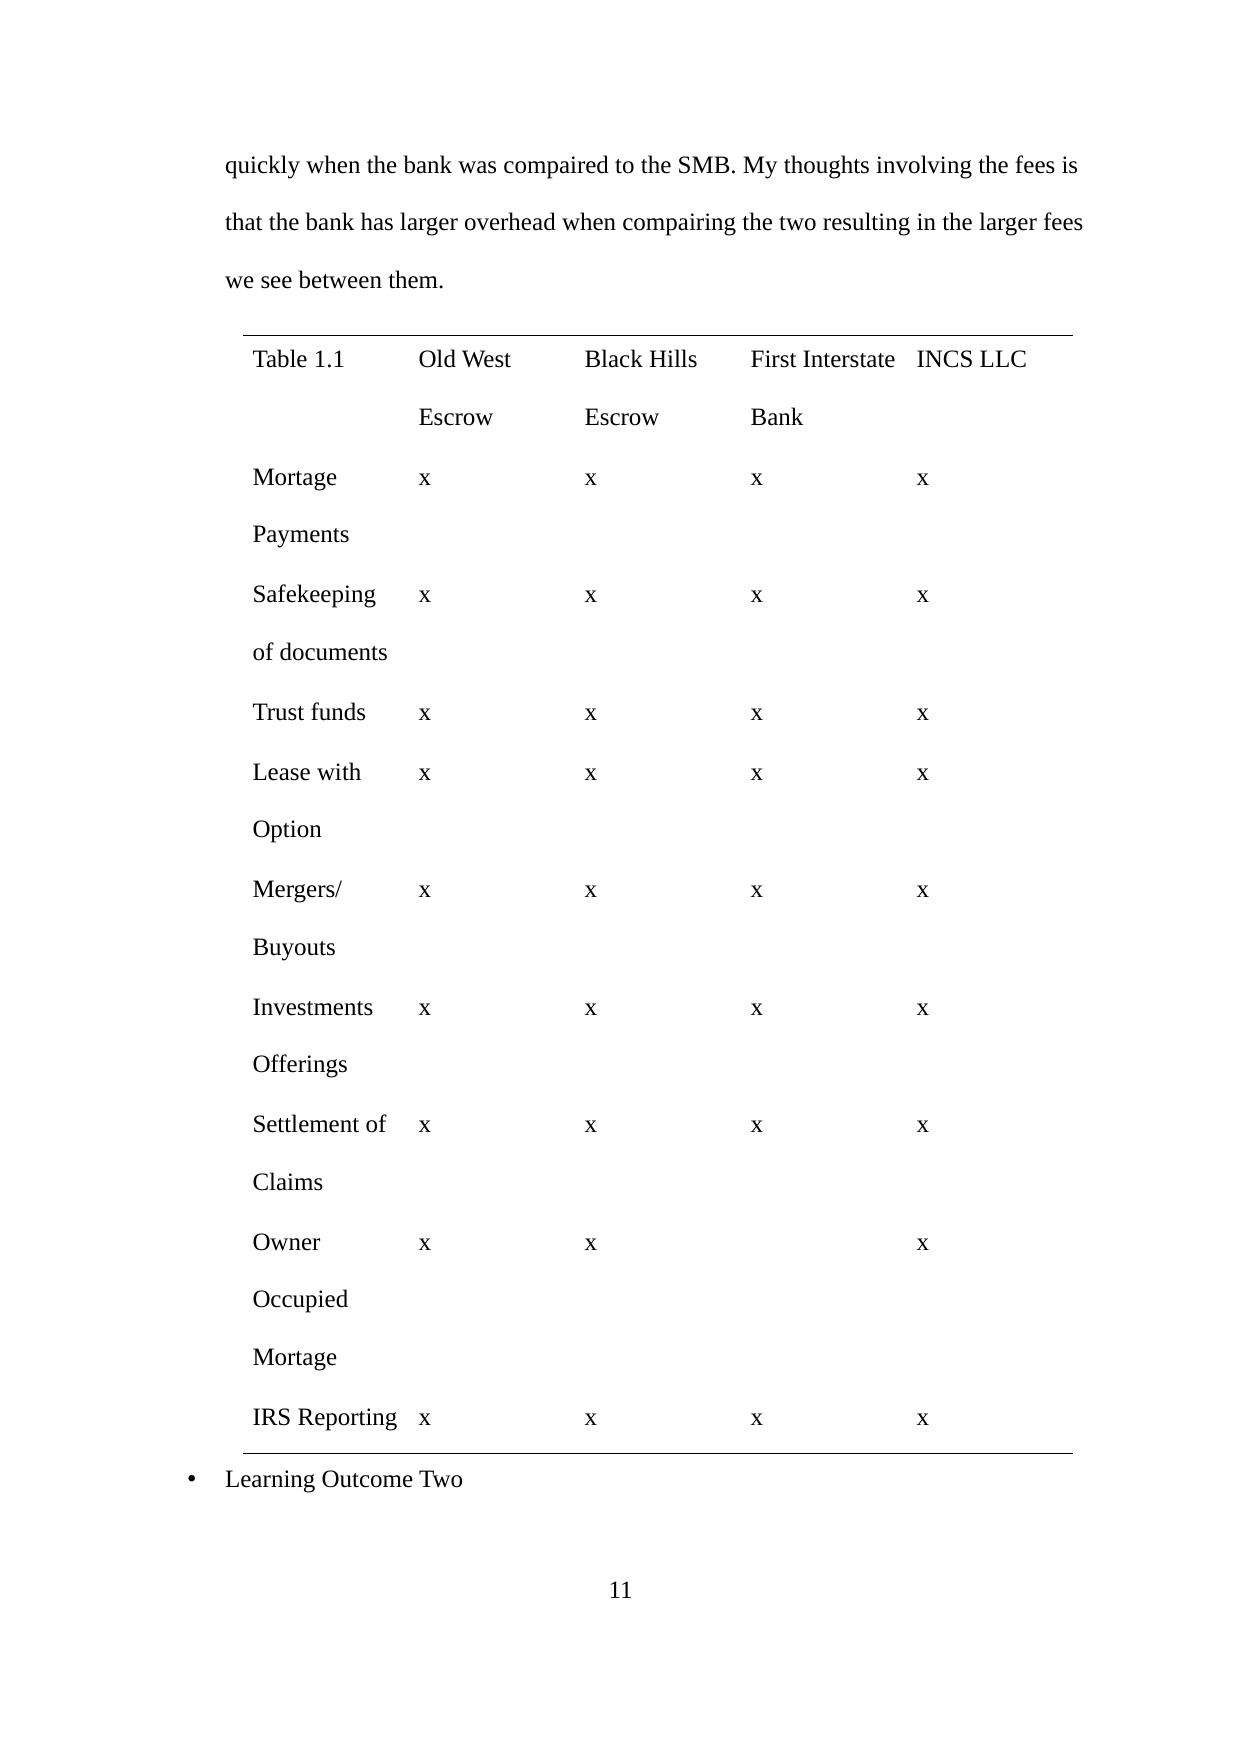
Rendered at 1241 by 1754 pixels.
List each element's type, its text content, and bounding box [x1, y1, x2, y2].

table_cell x [575, 1218, 741, 1393]
table_cell x [907, 688, 1073, 748]
table_cell x [907, 1393, 1073, 1453]
table_cell IRS Reporting [243, 1393, 409, 1453]
table_cell x [741, 865, 907, 983]
table_cell Settlement of Claims [243, 1100, 409, 1218]
table_cell x [409, 1100, 575, 1218]
table_cell x [741, 570, 907, 688]
table_cell x [741, 1100, 907, 1218]
table_cell x [907, 748, 1073, 865]
table_cell x [575, 748, 741, 865]
list quickly when the bank was compaired to the SMB. My thoughts involving the fees is that the bank has larger overhead when compairing the two resulting in the larger fees we see between them. [187, 150, 1091, 294]
table_cell x [907, 1218, 1073, 1393]
table_cell x [409, 865, 575, 983]
table_cell x [575, 865, 741, 983]
table_cell Mortage Payments [243, 453, 409, 570]
table_cell x [575, 688, 741, 748]
table_cell x [741, 983, 907, 1100]
table_cell x [575, 983, 741, 1100]
table_header Table 1.1 [243, 336, 409, 453]
list Learning Outcome Two [187, 1464, 1091, 1493]
table_cell x [409, 688, 575, 748]
table_cell Mergers/Buyouts [243, 865, 409, 983]
table_cell x [575, 453, 741, 570]
table_cell x [409, 1218, 575, 1393]
table_header First Interstate Bank [741, 336, 907, 453]
table_cell x [409, 1393, 575, 1453]
table_cell x [907, 983, 1073, 1100]
table_header INCS LLC [907, 336, 1073, 453]
table_cell x [575, 1393, 741, 1453]
table_cell x [741, 688, 907, 748]
table_cell x [409, 570, 575, 688]
table_header Black Hills Escrow [575, 336, 741, 453]
table_cell x [741, 748, 907, 865]
table_cell x [409, 748, 575, 865]
table_cell Owner Occupied Mortage [243, 1218, 409, 1393]
table_cell [741, 1218, 907, 1393]
table_cell x [409, 983, 575, 1100]
table_cell x [575, 1100, 741, 1218]
table_cell x [907, 1100, 1073, 1218]
table_cell x [575, 570, 741, 688]
table_cell x [907, 865, 1073, 983]
table_header Old West Escrow [409, 336, 575, 453]
table_cell Trust funds [243, 688, 409, 748]
table_cell Investments Offerings [243, 983, 409, 1100]
table_cell x [907, 570, 1073, 688]
table_cell x [741, 1393, 907, 1453]
table_cell Lease with Option [243, 748, 409, 865]
table_cell Safekeeping of documents [243, 570, 409, 688]
table_cell x [907, 453, 1073, 570]
table_cell x [741, 453, 907, 570]
table_cell x [409, 453, 575, 570]
